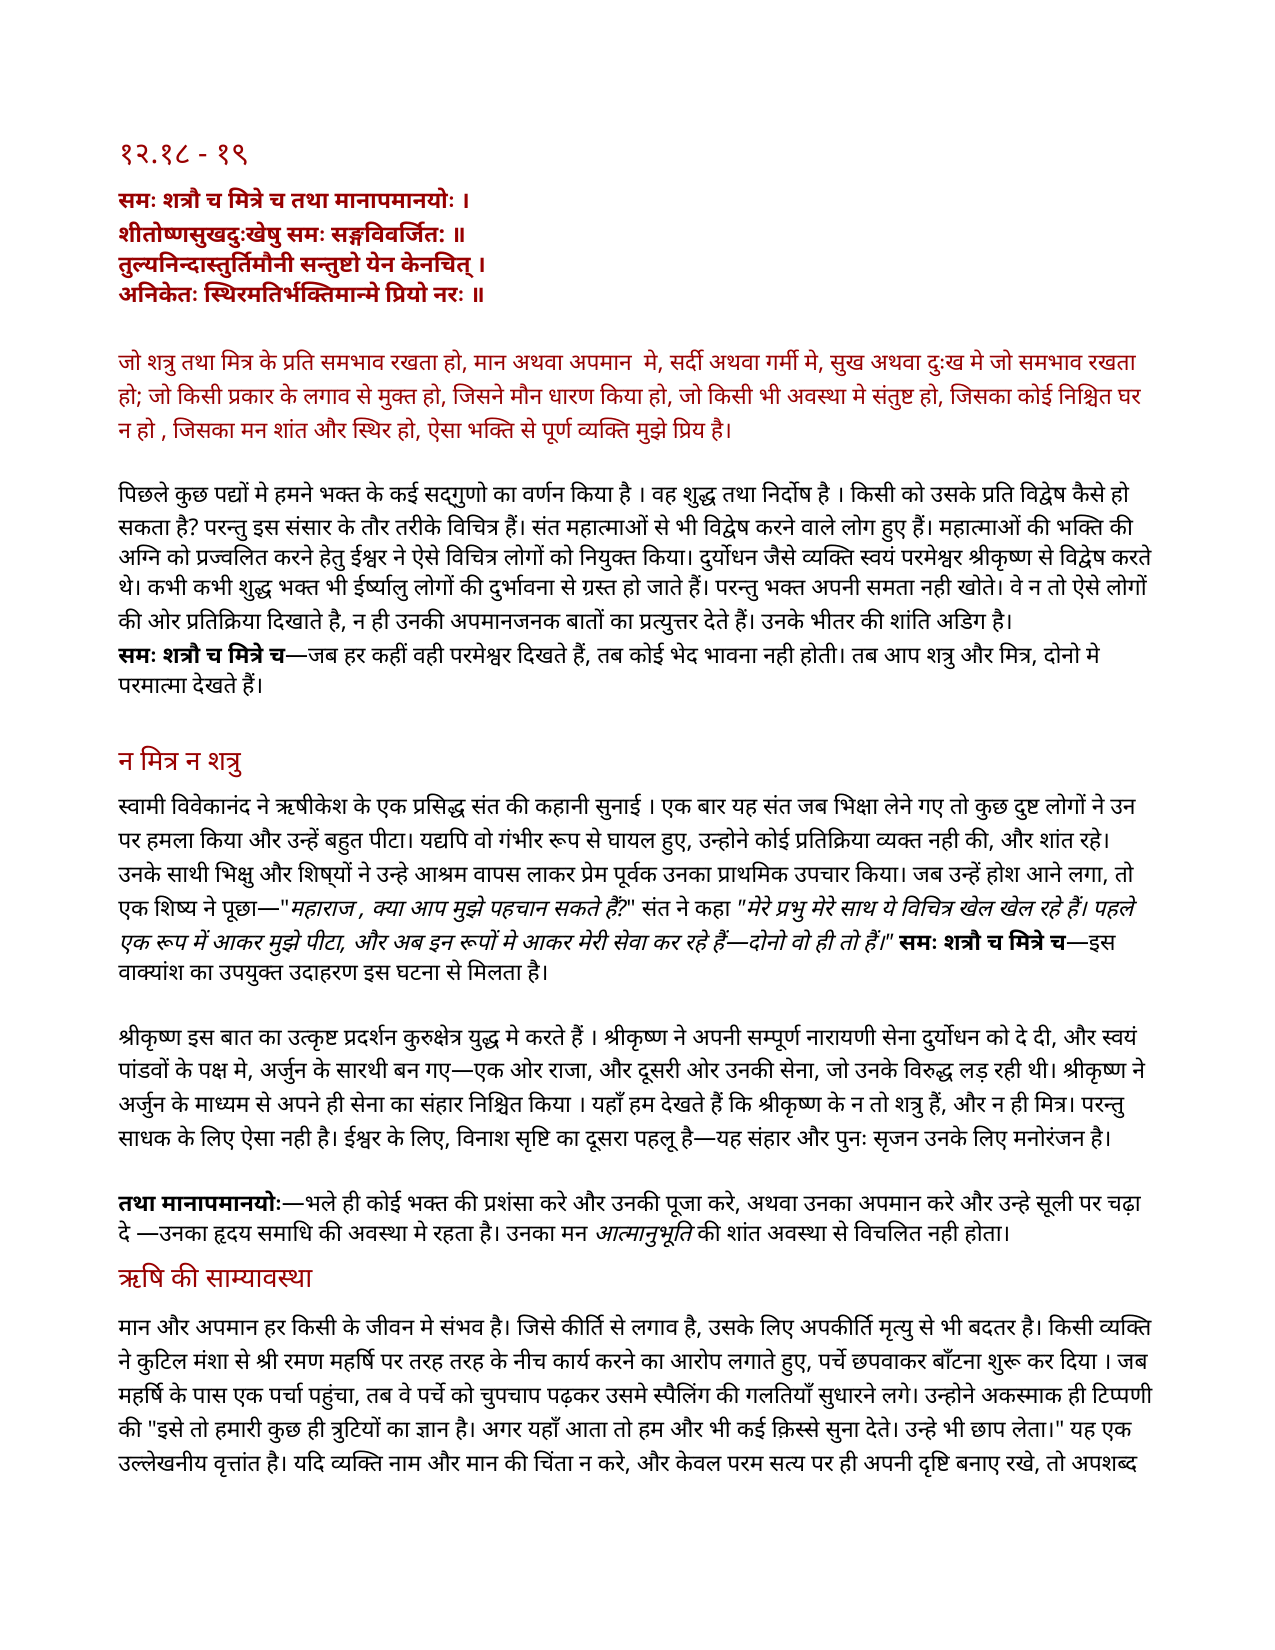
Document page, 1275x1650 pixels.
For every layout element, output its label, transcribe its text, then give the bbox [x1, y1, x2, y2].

subtitle न मित्र न शत्रु [118, 746, 1157, 782]
text श्रीकृष्ण इस बात का उत्कृष्ट प्रदर्शन कुरुक्षेत्र युद्ध मे करते हैं । श्रीकृष्ण ने अपनी सम्पूर्ण नारायणी सेना दुर्योधन को दे दी, और स्वयं पांडवों के पक्ष मे, अर्जुन के सारथी बन गए—एक ओर राजा, और दूसरी ओर उनकी सेना, जो उनके विरुद्ध लड़ रही थी। श्रीकृष्ण ने अर्जुन के माध्यम से अपने ही सेना का संहार निश्चित किया । यहाँ हम देखते हैं कि श्रीकृष्ण के न तो शत्रु हैं, और न ही मित्र। परन्तु साधक के लिए ऐसा नही है। ईश्वर के लिए, विनाश सृष्टि का दूसरा पहलू है—यह संहार और पुनः सृजन उनके लिए मनोरंजन है। [118, 1021, 1157, 1156]
subtitle १२.१८ - १९ [118, 133, 1157, 176]
text जो शत्रु तथा मित्र के प्रति समभाव रखता हो, मान अथवा अपमान मे, सर्दी अथवा गर्मी मे, सुख अथवा दुःख मे जो समभाव रखता हो; जो किसी प्रकार के लगाव से मुक्त हो, जिसने मौन धारण किया हो, जो किसी भी अवस्था मे संतुष्ट हो, जिसका कोई निश्चित घर न हो , जिसका मन शांत और स्थिर हो, ऐसा भक्ति से पूर्ण व्यक्ति मुझे प्रिय है। [118, 346, 1157, 447]
subtitle ऋषि की साम्यावस्था [118, 1263, 1157, 1299]
text तुल्यनिन्दास्तुर्तिमौनी सन्तुष्टो येन केनचित् । [118, 252, 1157, 282]
text मान और अपमान हर किसी के जीवन मे संभव है। जिसे कीर्ति से लगाव है, उसके लिए अपकीर्ति मृत्यु से भी बदतर है। किसी व्यक्ति ने कुटिल मंशा से श्री रमण महर्षि पर तरह तरह के नीच कार्य करने का आरोप लगाते हुए, पर्चे छपवाकर बाँटना शुरू कर दिया । जब महर्षि के पास एक पर्चा पहुंचा, तब वे पर्चे को चुपचाप पढ़कर उसमे स्पैलिंग की गलतियाँ सुधारने लगे। उन्होने अकस्माक ही टिप्पणी की "इसे तो हमारी कुछ ही त्रुटियों का ज्ञान है। अगर यहाँ आता तो हम और भी कई क़िस्से सुना देते। उन्हे भी छाप लेता।" यह एक उल्लेखनीय वृत्तांत है। यदि व्यक्ति नाम और मान की चिंता न करे, और केवल परम सत्य पर ही अपनी दृष्टि बनाए रखे, तो अपशब्द [118, 1311, 1157, 1481]
text तथा मानापमानयोः—भले ही कोई भक्त की प्रशंसा करे और उनकी पूजा करे, अथवा उनका अपमान करे और उन्हे सूली पर चढ़ा दे —उनका हृदय समाधि की अवस्था मे रहता है। उनका मन आत्मानुभूति की शांत अवस्था से विचलित नही होता। [118, 1187, 1157, 1251]
text पिछले कुछ पद्यों मे हमने भक्त के कई सद्‌गुणो का वर्णन किया है । वह शुद्ध तथा निर्दोष है । किसी को उसके प्रति विद्वेष कैसे हो सकता है? परन्तु इस संसार के तौर तरीके विचित्र हैं। संत महात्माओं से भी विद्वेष करने वाले लोग हुए हैं। महात्माओं की भक्ति की अग्नि को प्रज्वलित करने हेतु ईश्वर ने ऐसे विचित्र लोगों को नियुक्त किया। दुर्योधन जैसे व्यक्ति स्वयं परमेश्वर श्रीकृष्ण से विद्वेष करते थे। कभी कभी शुद्ध भक्त भी ईर्ष्यालु लोगों की दुर्भावना से ग्रस्त हो जाते हैं। परन्तु भक्त अपनी समता नही खोते। वे न तो ऐसे लोगों की ओर प्रतिक्रिया दिखाते है, न ही उनकी अपमानजनक बातों का प्रत्युत्तर देते हैं। उनके भीतर की शांति अडिग है। [118, 481, 1157, 639]
text शीतोष्णसुखदुःखेषु समः सङ्गविवर्जित: ॥ [118, 218, 1157, 252]
text समः शत्रौ च मित्रे च तथा मानापमानयोः । [118, 188, 1157, 218]
text स्वामी विवेकानंद ने ऋषीकेश के एक प्रसिद्ध संत की कहानी सुनाई । एक बार यह संत जब भिक्षा लेने गए तो कुछ दुष्ट लोगों ने उन पर हमला किया और उन्हें बहुत पीटा। यद्यपि वो गंभीर रूप से घायल हुए, उन्होने कोई प्रतिक्रिया व्यक्त नही की, और शांत रहे। उनके साथी भिक्षु और शिष्यों ने उन्हे आश्रम वापस लाकर प्रेम पूर्वक उनका प्राथमिक उपचार किया। जब उन्हें होश आने लगा, तो एक शिष्य ने पूछा—"महाराज , क्या आप मुझे पहचान सकते हैं?" संत ने कहा "मेरे प्रभु मेरे साथ ये विचित्र खेल खेल रहे हैं। पहले एक रूप में आकर मुझे पीटा, और अब इन रूपों मे आकर मेरी सेवा कर रहे हैं—दोनो वो ही तो हैं।" समः शत्रौ च मित्रे च—इस वाक्यांश का उपयुक्त उदाहरण इस घटना से मिलता है। [118, 794, 1157, 989]
text अनिकेतः स्थिरमतिर्भक्तिमान्मे प्रियो नरः ॥ [118, 282, 1157, 312]
text समः शत्रौ च मित्रे च—जब हर कहीं वही परमेश्वर दिखते हैं, तब कोई भेद भावना नही होती। तब आप शत्रु और मित्र, दोनो मे परमात्मा देखते हैं। [118, 639, 1157, 703]
